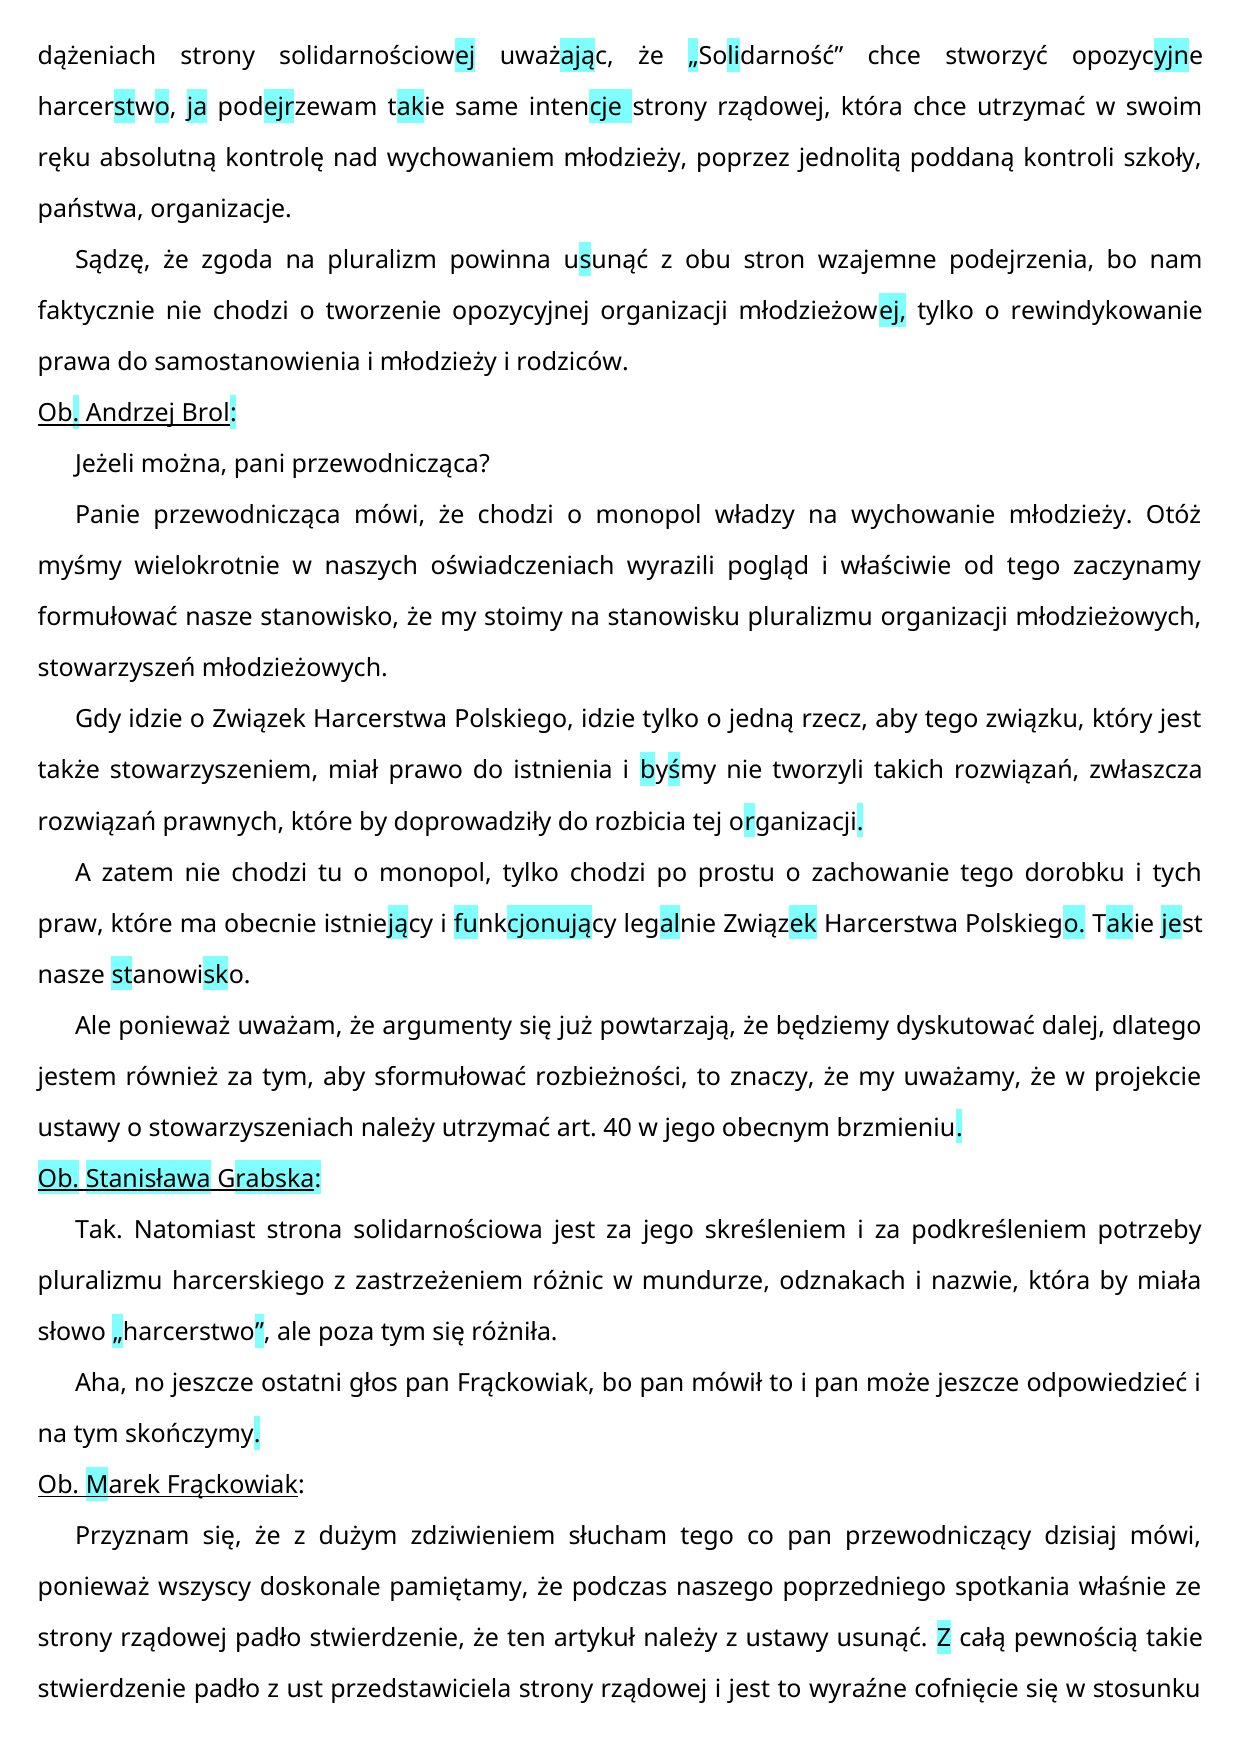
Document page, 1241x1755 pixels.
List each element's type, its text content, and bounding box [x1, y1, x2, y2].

text Przyznam się, że z dużym zdziwieniem słucham tego co pan przewodniczący dzisiaj mówi, ponieważ wszyscy doskonale pamiętamy, że podczas naszego poprzedniego spotkania właśnie ze strony rządowej padło stwierdzenie, że ten artykuł należy z ustawy usunąć. Z całą pewnością takie stwierdzenie padło z ust przedstawiciela strony rządowej i jest to wyraźne cofnięcie się w stosunku [37, 1518, 1203, 1705]
text Tak. Natomiast strona solidarnościowa jest za jego skreśleniem i za podkreśleniem potrzeby pluralizmu harcerskiego z zastrzeżeniem różnic w mundurze, odznakach i nazwie, która by miała słowo „harcerstwo”, ale poza tym się różniła. [37, 1211, 1203, 1348]
text Ale ponieważ uważam, że argumenty się już powtarzają, że będziemy dyskutować dalej, dlatego jestem również za tym, aby sformułować rozbieżności, to znaczy, że my uważamy, że w projekcie ustawy o stowarzyszeniach należy utrzymać art. 40 w jego obecnym brzmieniu. [37, 1007, 1203, 1143]
text Ob. Marek Frąckowiak: [37, 1467, 1203, 1501]
text Aha, no jeszcze ostatni głos pan Frąckowiak, bo pan mówił to i pan może jeszcze odpowiedzieć i na tym skończymy. [37, 1364, 1203, 1450]
text Panie przewodnicząca mówi, że chodzi o monopol władzy na wychowanie młodzieży. Otóż myśmy wielokrotnie w naszych oświadczeniach wyrazili pogląd i właściwie od tego zaczynamy formułować nasze stanowisko, że my stoimy na stanowisku pluralizmu organizacji młodzieżowych, stowarzyszeń młodzieżowych. [37, 497, 1203, 684]
text Gdy idzie o Związek Harcerstwa Polskiego, idzie tylko o jedną rzecz, aby tego związku, który jest także stowarzyszeniem, miał prawo do istnienia i byśmy nie tworzyli takich rozwiązań, zwłaszcza rozwiązań prawnych, które by doprowadziły do rozbicia tej organizacji. [37, 701, 1203, 837]
text Ob. Stanisława Grabska: [37, 1160, 1203, 1194]
text A zatem nie chodzi tu o monopol, tylko chodzi po prostu o zachowanie tego dorobku i tych praw, które ma obecnie istniejący i funkcjonujący legalnie Związek Harcerstwa Polskiego. Takie jest nasze stanowisko. [37, 854, 1203, 990]
text Sądzę, że zgoda na pluralizm powinna usunąć z obu stron wzajemne podejrzenia, bo nam faktycznie nie chodzi o tworzenie opozycyjnej organizacji młodzieżowej, tylko o rewindykowanie prawa do samostanowienia i młodzieży i rodziców. [37, 242, 1203, 378]
text Ob. Andrzej Brol: [37, 395, 1203, 429]
text Jeżeli można, pani przewodnicząca? [37, 446, 1203, 480]
text dążeniach strony solidarnościowej uważając, że „Solidarność” chce stworzyć opozycyjne harcerstwo, ja podejrzewam takie same intencje strony rządowej, która chce utrzymać w swoim ręku absolutną kontrolę nad wychowaniem młodzieży, poprzez jednolitą poddaną kontroli szkoły, państwa, organizacje. [37, 37, 1203, 225]
